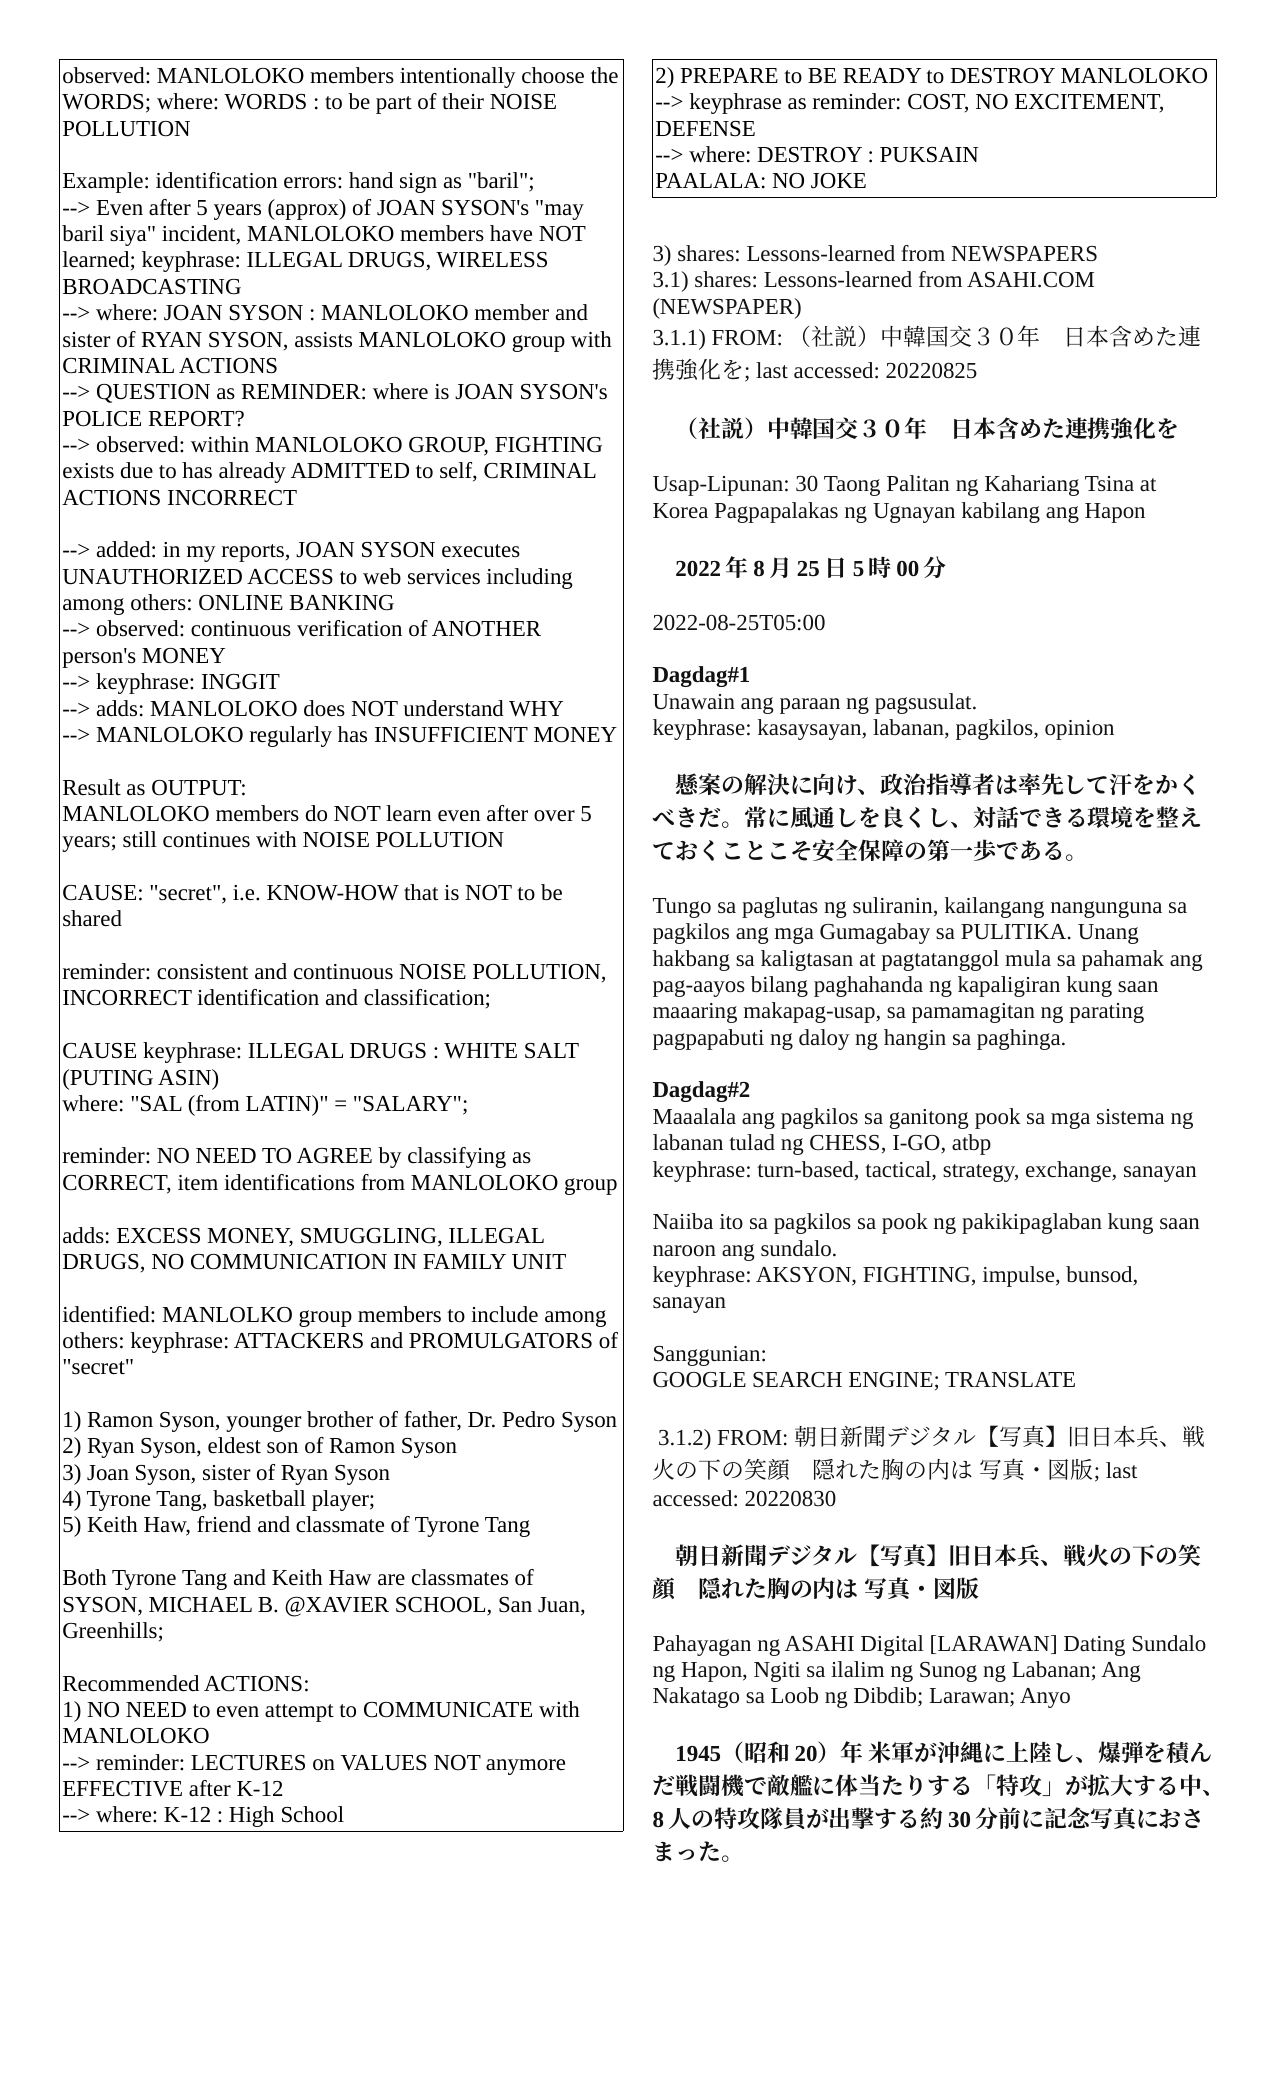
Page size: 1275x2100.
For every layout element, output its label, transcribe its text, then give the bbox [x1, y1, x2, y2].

table_header 2) PREPARE to BE READY to DESTROY MANLOLOKO --> keyphrase as reminder: COST, NO EXCITEMENT, DEFENSE --> where: DESTROY : PUKSAIN PAALALA: NO JOKE [653, 60, 1216, 197]
text 2022-08-25T05:00 [652, 609, 1216, 635]
text 朝日新聞デジタル【写真】旧日本兵、戦火の下の笑顔 隠れた胸の内は 写真・図版 [652, 1538, 1216, 1603]
text 3.1) shares: Lessons-learned from ASAHI.COM (NEWSPAPER) [652, 266, 1216, 319]
text 1945（昭和20）年 米軍が沖縄に上陸し、爆弾を積んだ戦闘機で敵艦に体当たりする「特攻」が拡大する中、8人の特攻隊員が出撃する約30分前に記念写真におさまった。 [652, 1735, 1216, 1867]
text Sanggunian: [652, 1340, 1216, 1366]
text 3.1.2) FROM: 朝日新聞デジタル【写真】旧日本兵、戦火の下の笑顔 隠れた胸の内は 写真・図版; last accessed: 20220830 [652, 1419, 1216, 1511]
text Dagdag#2 [652, 1077, 1216, 1103]
text Tungo sa paglutas ng suliranin, kailangang nangunguna sa pagkilos ang mga Gumagabay sa PULITIKA. Unang hakbang sa kaligtasan at pagtatanggol mula sa pahamak ang pag-aayos bilang paghahanda ng kapaligiran kung saan maaaring makapag-usap, sa pamamagitan ng parating pagpapabuti ng daloy ng hangin sa paghinga. [652, 892, 1216, 1050]
text Usap-Lipunan: 30 Taong Palitan ng Kahariang Tsina at Korea Pagpapalakas ng Ugnayan kabilang ang Hapon [652, 471, 1216, 523]
text keyphrase: kasaysayan, labanan, pagkilos, opinion [652, 714, 1216, 741]
text keyphrase: turn-based, tactical, strategy, exchange, sanayan [652, 1156, 1216, 1182]
text （社説）中韓国交３０年 日本含めた連携強化を [652, 411, 1216, 444]
text Unawain ang paraan ng pagsusulat. [652, 688, 1216, 714]
table_header observed: MANLOLOKO members intentionally choose the WORDS; where: WORDS : to be part of their NOISE POLLUTION Example: identification errors: hand sign as "baril"; --> Even after 5 years (approx) of JOAN SYSON's "may baril siya" incident, MANLOLOKO members have NOT learned; keyphrase: ILLEGAL DRUGS, WIRELESS BROADCASTING --> where: JOAN SYSON : MANLOLOKO member and sister of RYAN SYSON, assists MANLOLOKO group with CRIMINAL ACTIONS --> QUESTION as REMINDER: where is JOAN SYSON's POLICE REPORT? --> observed: within MANLOLOKO GROUP, FIGHTING exists due to has already ADMITTED to self, CRIMINAL ACTIONS INCORRECT --> added: in my reports, JOAN SYSON executes UNAUTHORIZED ACCESS to web services including among others: ONLINE BANKING --> observed: continuous verification of ANOTHER person's MONEY --> keyphrase: INGGIT --> adds: MANLOLOKO does NOT understand WHY --> MANLOLOKO regularly has INSUFFICIENT MONEY Result as OUTPUT: MANLOLOKO members do NOT learn even after over 5 years; still continues with NOISE POLLUTION CAUSE: "secret", i.e. KNOW-HOW that is NOT to be shared reminder: consistent and continuous NOISE POLLUTION, INCORRECT identification and classification; CAUSE keyphrase: ILLEGAL DRUGS : WHITE SALT (PUTING ASIN) where: "SAL (from LATIN)" = "SALARY"; reminder: NO NEED TO AGREE by classifying as CORRECT, item identifications from MANLOLOKO group adds: EXCESS MONEY, SMUGGLING, ILLEGAL DRUGS, NO COMMUNICATION IN FAMILY UNIT identified: MANLOLKO group members to include among others: keyphrase: ATTACKERS and PROMULGATORS of "secret" 1) Ramon Syson, younger brother of father, Dr. Pedro Syson 2) Ryan Syson, eldest son of Ramon Syson 3) Joan Syson, sister of Ryan Syson 4) Tyrone Tang, basketball player; 5) Keith Haw, friend and classmate of Tyrone Tang Both Tyrone Tang and Keith Haw are classmates of SYSON, MICHAEL B. @XAVIER SCHOOL, San Juan, Greenhills; Recommended ACTIONS: 1) NO NEED to even attempt to COMMUNICATE with MANLOLOKO --> reminder: LECTURES on VALUES NOT anymore EFFECTIVE after K-12 --> where: K-12 : High School [60, 60, 623, 1831]
text 懸案の解決に向け、政治指導者は率先して汗をかくべきだ。常に風通しを良くし、対話できる環境を整えておくことこそ安全保障の第一歩である。 [652, 767, 1216, 866]
text Naiiba ito sa pagkilos sa pook ng pakikipaglaban kung saan naroon ang sundalo. [652, 1208, 1216, 1261]
text 3.1.1) FROM: （社説）中韓国交３０年 日本含めた連携強化を; last accessed: 20220825 [652, 319, 1216, 385]
text Pahayagan ng ASAHI Digital [LARAWAN] Dating Sundalo ng Hapon, Ngiti sa ilalim ng Sunog ng Labanan; Ang Nakatago sa Loob ng Dibdib; Larawan; Anyo [652, 1630, 1216, 1709]
text 2022年8月25日 5時00分 [652, 549, 1216, 582]
text keyphrase: AKSYON, FIGHTING, impulse, bunsod, sanayan [652, 1261, 1216, 1314]
text GOOGLE SEARCH ENGINE; TRANSLATE [652, 1366, 1216, 1393]
text Maaalala ang pagkilos sa ganitong pook sa mga sistema ng labanan tulad ng CHESS, I-GO, atbp [652, 1103, 1216, 1156]
text 3) shares: Lessons-learned from NEWSPAPERS [652, 240, 1216, 266]
text Dagdag#1 [652, 662, 1216, 688]
